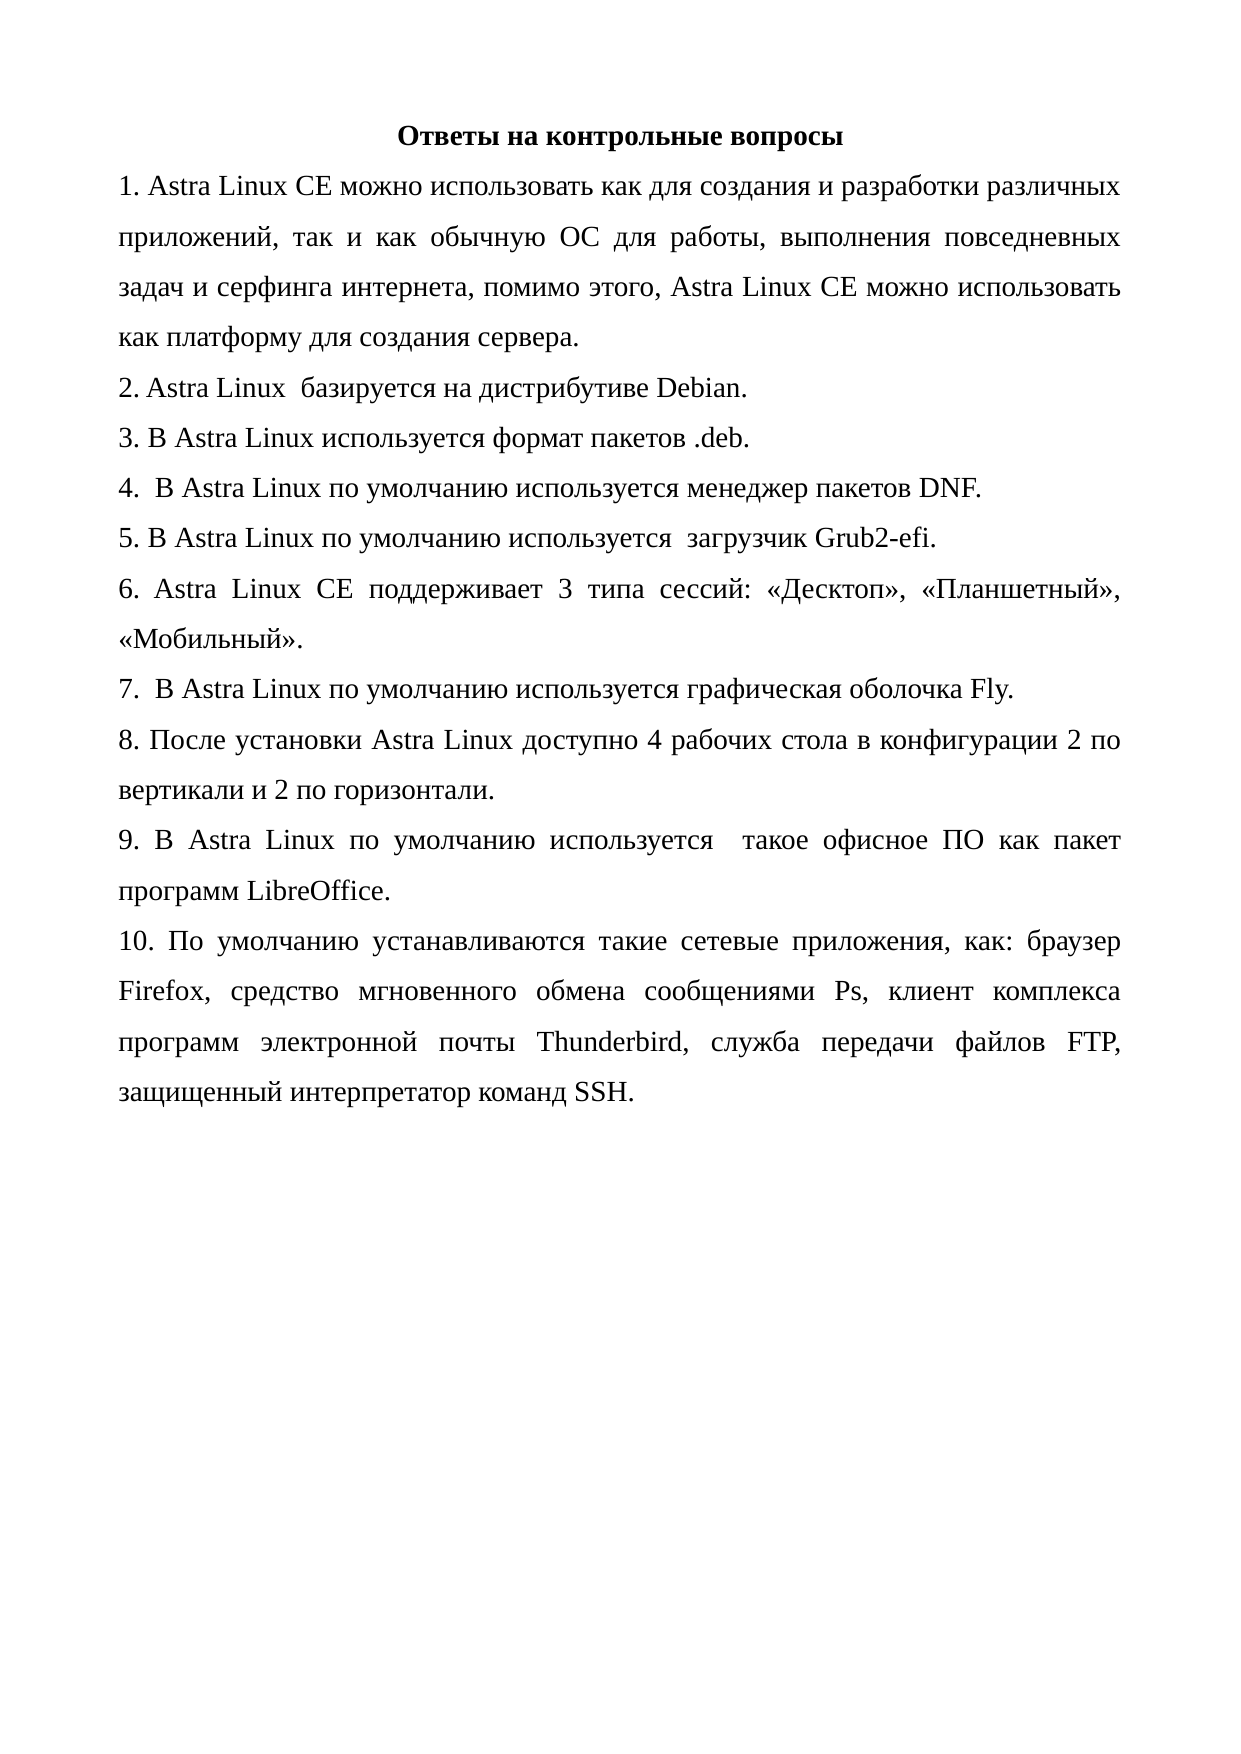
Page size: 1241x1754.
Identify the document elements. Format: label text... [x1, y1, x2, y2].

text 7. В Astra Linux по умолчанию используется графическая оболочка Fly. [118, 672, 1122, 705]
text 3. В Astra Linux используется формат пакетов .deb. [118, 420, 1122, 453]
text 10. По умолчанию устанавливаются такие сетевые приложения, как: браузер Firefox, средство мгновенного обмена сообщениями Ps, клиент комплекса программ электронной почты Thunderbird, служба передачи файлов FTP, защищенный интерпретатор команд SSH. [118, 923, 1122, 1108]
text 1. Astra Linux CE можно использовать как для создания и разработки различных приложений, так и как обычную ОС для работы, выполнения повседневных задач и серфинга интернета, помимо этого, Astra Linux CE можно использовать как платформу для создания сервера. [118, 168, 1122, 353]
text Ответы на контрольные вопросы [118, 118, 1122, 152]
text 4. В Astra Linux по умолчанию используется менеджер пакетов DNF. [118, 470, 1122, 504]
text 9. В Astra Linux по умолчанию используется такое офисное ПО как пакет программ LibreOffice. [118, 822, 1122, 906]
text 5. В Astra Linux по умолчанию используется загрузчик Grub2-efi. [118, 521, 1122, 554]
text 6. Astra Linux CE поддерживает 3 типа сессий: «Десктоп», «Планшетный», «Мобильный». [118, 571, 1122, 655]
text 2. Astra Linux базируется на дистрибутиве Debian. [118, 370, 1122, 403]
text 8. После установки Astra Linux доступно 4 рабочих стола в конфигурации 2 по вертикали и 2 по горизонтали. [118, 722, 1122, 806]
